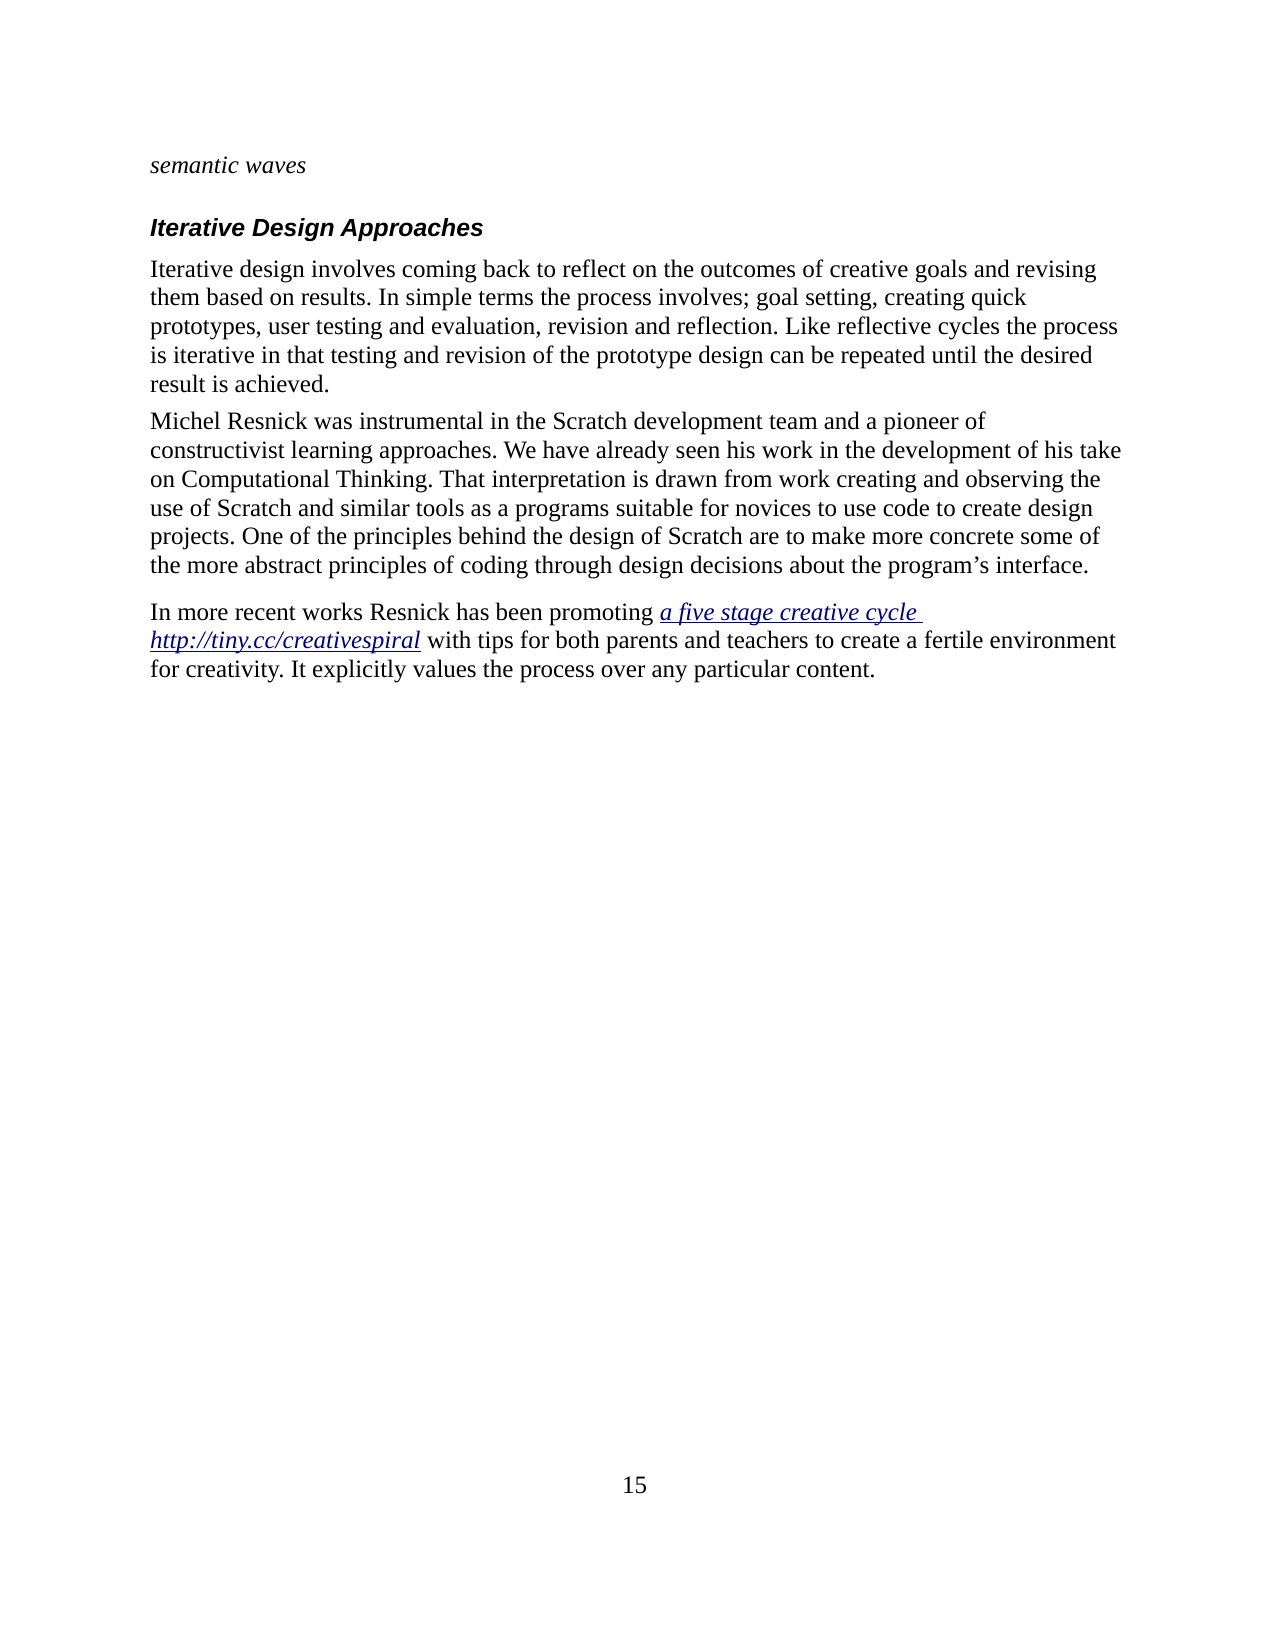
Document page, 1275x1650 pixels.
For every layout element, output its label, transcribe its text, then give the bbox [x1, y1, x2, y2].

text Michel Resnick was instrumental in the Scratch development team and a pioneer of constructivist learning approaches. We have already seen his work in the development of his take on Computational Thinking. That interpretation is drawn from work creating and observing the use of Scratch and similar tools as a programs suitable for novices to use code to create design projects. One of the principles behind the design of Scratch are to make more concrete some of the more abstract principles of coding through design decisions about the program’s interface. [150, 406, 1125, 579]
subtitle Iterative Design Approaches [150, 213, 1125, 241]
text semantic waves [150, 150, 1125, 179]
text Iterative design involves coming back to reflect on the outcomes of creative goals and revising them based on results. In simple terms the process involves; goal setting, creating quick prototypes, user testing and evaluation, revision and reflection. Like reflective cycles the process is iterative in that testing and revision of the prototype design can be repeated until the desired result is achieved. [150, 254, 1125, 397]
text In more recent works Resnick has been promoting a five stage creative cycle http://tiny.cc/creativespiral with tips for both parents and teachers to create a fertile environment for creativity. It explicitly values the process over any particular content. [150, 597, 1125, 683]
